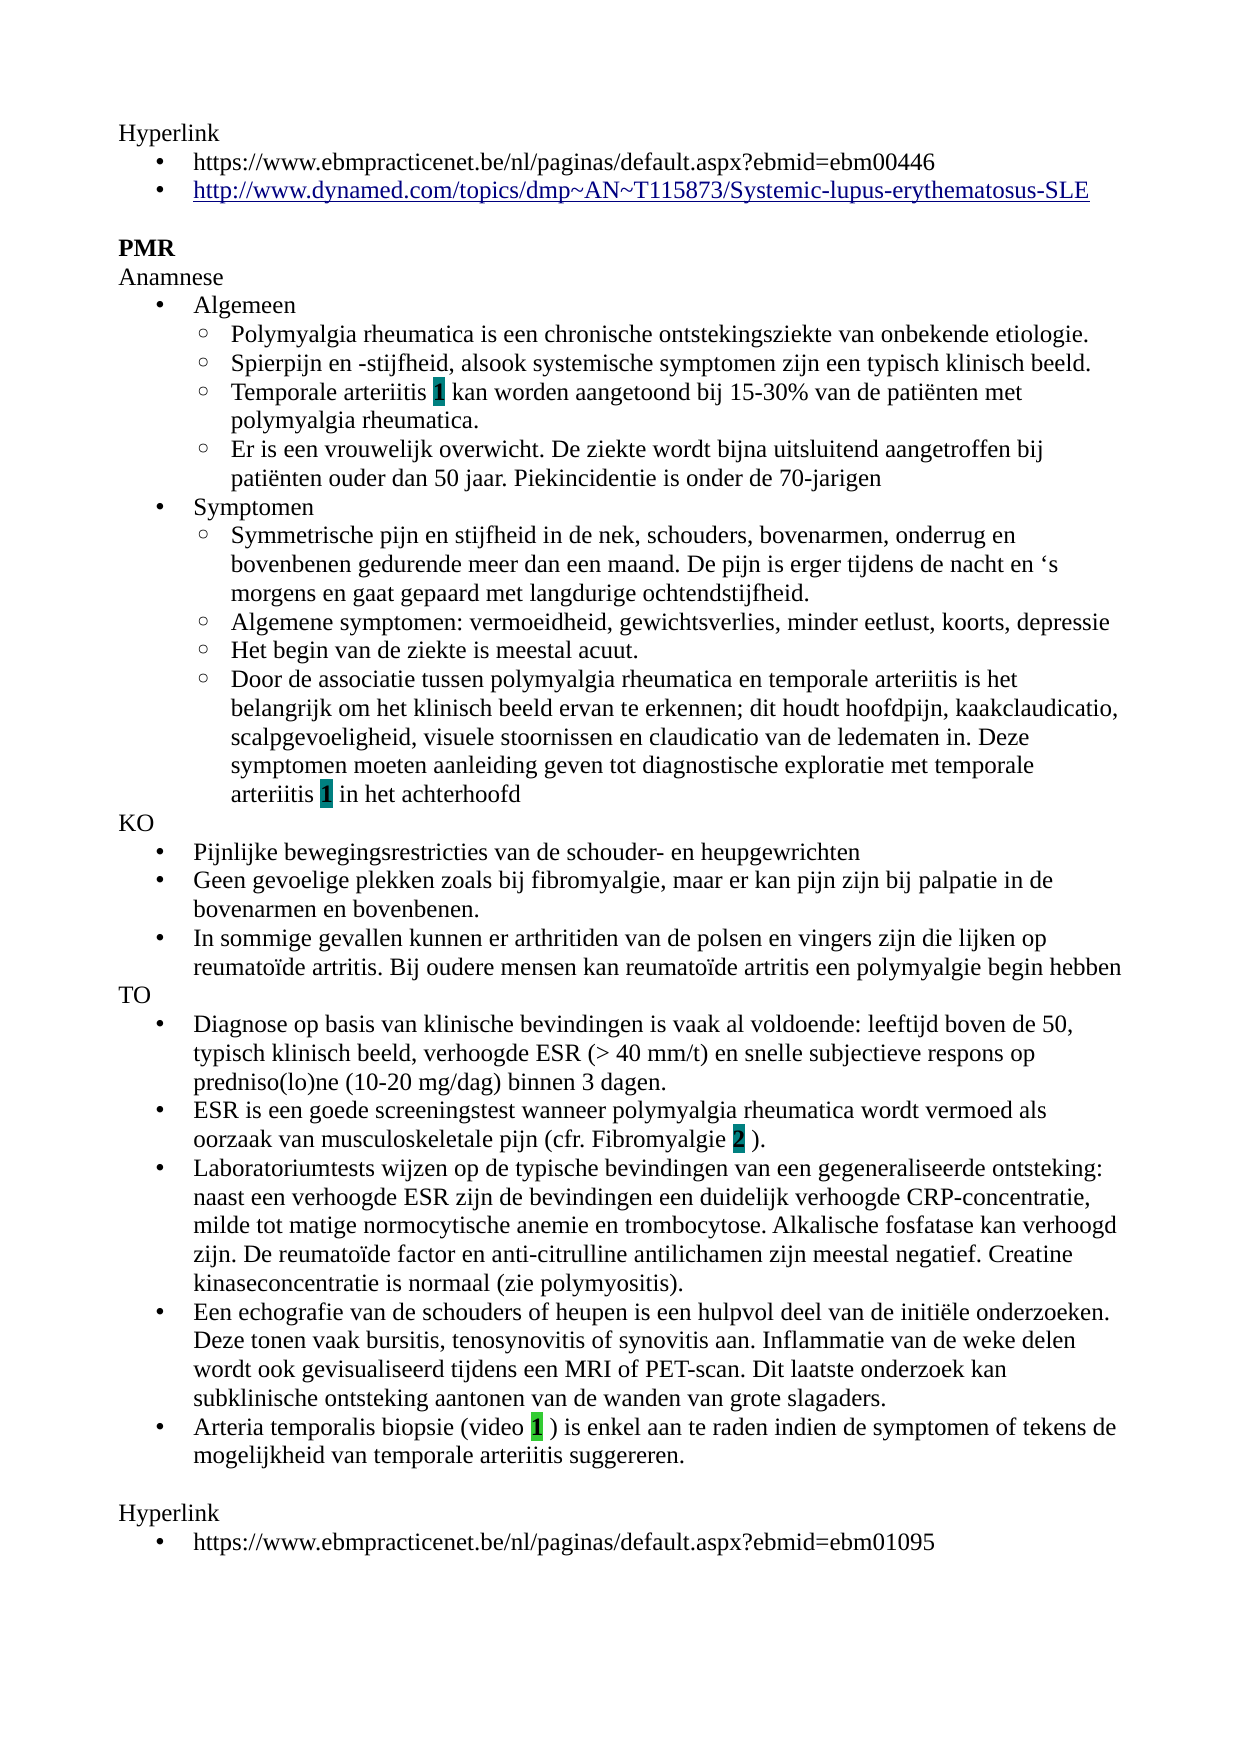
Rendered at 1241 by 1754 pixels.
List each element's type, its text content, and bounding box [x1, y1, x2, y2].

list Door de associatie tussen polymyalgia rheumatica en temporale arteriitis is het belangrijk om het klinisch beeld ervan te erkennen; dit houdt hoofdpijn, kaakclaudicatio, scalpgevoeligheid, visuele stoornissen en claudicatio van de ledematen in. Deze symptomen moeten aanleiding geven tot diagnostische exploratie met temporale arteriitis 1 in het achterhoofd [193, 664, 1122, 808]
list https://www.ebmpracticenet.be/nl/paginas/default.aspx?ebmid=ebm01095 [156, 1527, 1122, 1556]
list Symmetrische pijn en stijfheid in de nek, schouders, bovenarmen, onderrug en bovenbenen gedurende meer dan een maand. De pijn is erger tijdens de nacht en ‘s morgens en gaat gepaard met langdurige ochtendstijfheid. [193, 521, 1122, 607]
list Er is een vrouwelijk overwicht. De ziekte wordt bijna uitsluitend aangetroffen bij patiënten ouder dan 50 jaar. Piekincidentie is onder de 70-jarigen [193, 434, 1122, 492]
list Het begin van de ziekte is meestal acuut. [193, 636, 1122, 664]
list Symptomen [156, 492, 1122, 521]
text Anamnese [118, 262, 1122, 291]
list Spierpijn en -stijfheid, alsook systemische symptomen zijn een typisch klinisch beeld. [193, 348, 1122, 377]
text Hyperlink [118, 1498, 1122, 1527]
text KO [118, 808, 1122, 837]
list Temporale arteriitis 1 kan worden aangetoond bij 15-30% van de patiënten met polymyalgia rheumatica. [193, 377, 1122, 434]
text PMR [118, 233, 1122, 262]
list Polymyalgia rheumatica is een chronische ontstekingsziekte van onbekende etiologie. [193, 319, 1122, 348]
list Een echografie van de schouders of heupen is een hulpvol deel van de initiële onderzoeken. Deze tonen vaak bursitis, tenosynovitis of synovitis aan. Inflammatie van de weke delen wordt ook gevisualiseerd tijdens een MRI of PET-scan. Dit laatste onderzoek kan subklinische ontsteking aantonen van de wanden van grote slagaders. [156, 1297, 1122, 1412]
list Algemeen [156, 291, 1122, 319]
list ESR is een goede screeningstest wanneer polymyalgia rheumatica wordt vermoed als oorzaak van musculoskeletale pijn (cfr. Fibromyalgie 2 ). [156, 1096, 1122, 1153]
list http://www.dynamed.com/topics/dmp~AN~T115873/Systemic-lupus-erythematosus-SLE [156, 176, 1122, 204]
list Arteria temporalis biopsie (video 1 ) is enkel aan te raden indien de symptomen of tekens de mogelijkheid van temporale arteriitis suggereren. [156, 1412, 1122, 1469]
list Pijnlijke bewegingsrestricties van de schouder- en heupgewrichten [156, 837, 1122, 866]
list Geen gevoelige plekken zoals bij fibromyalgie, maar er kan pijn zijn bij palpatie in de bovenarmen en bovenbenen. [156, 866, 1122, 923]
list Laboratoriumtests wijzen op de typische bevindingen van een gegeneraliseerde ontsteking: naast een verhoogde ESR zijn de bevindingen een duidelijk verhoogde CRP-concentratie, milde tot matige normocytische anemie en trombocytose. Alkalische fosfatase kan verhoogd zijn. De reumatoïde factor en anti-citrulline antilichamen zijn meestal negatief. Creatine kinaseconcentratie is normaal (zie polymyositis). [156, 1153, 1122, 1297]
text TO [118, 981, 1122, 1009]
list In sommige gevallen kunnen er arthritiden van de polsen en vingers zijn die lijken op reumatoïde artritis. Bij oudere mensen kan reumatoïde artritis een polymyalgie begin hebben [156, 923, 1122, 981]
list https://www.ebmpracticenet.be/nl/paginas/default.aspx?ebmid=ebm00446 [156, 147, 1122, 176]
list Diagnose op basis van klinische bevindingen is vaak al voldoende: leeftijd boven de 50, typisch klinisch beeld, verhoogde ESR (> 40 mm/t) en snelle subjectieve respons op predniso(lo)ne (10-20 mg/dag) binnen 3 dagen. [156, 1009, 1122, 1096]
list Algemene symptomen: vermoeidheid, gewichtsverlies, minder eetlust, koorts, depressie [193, 607, 1122, 636]
text Hyperlink [118, 118, 1122, 147]
